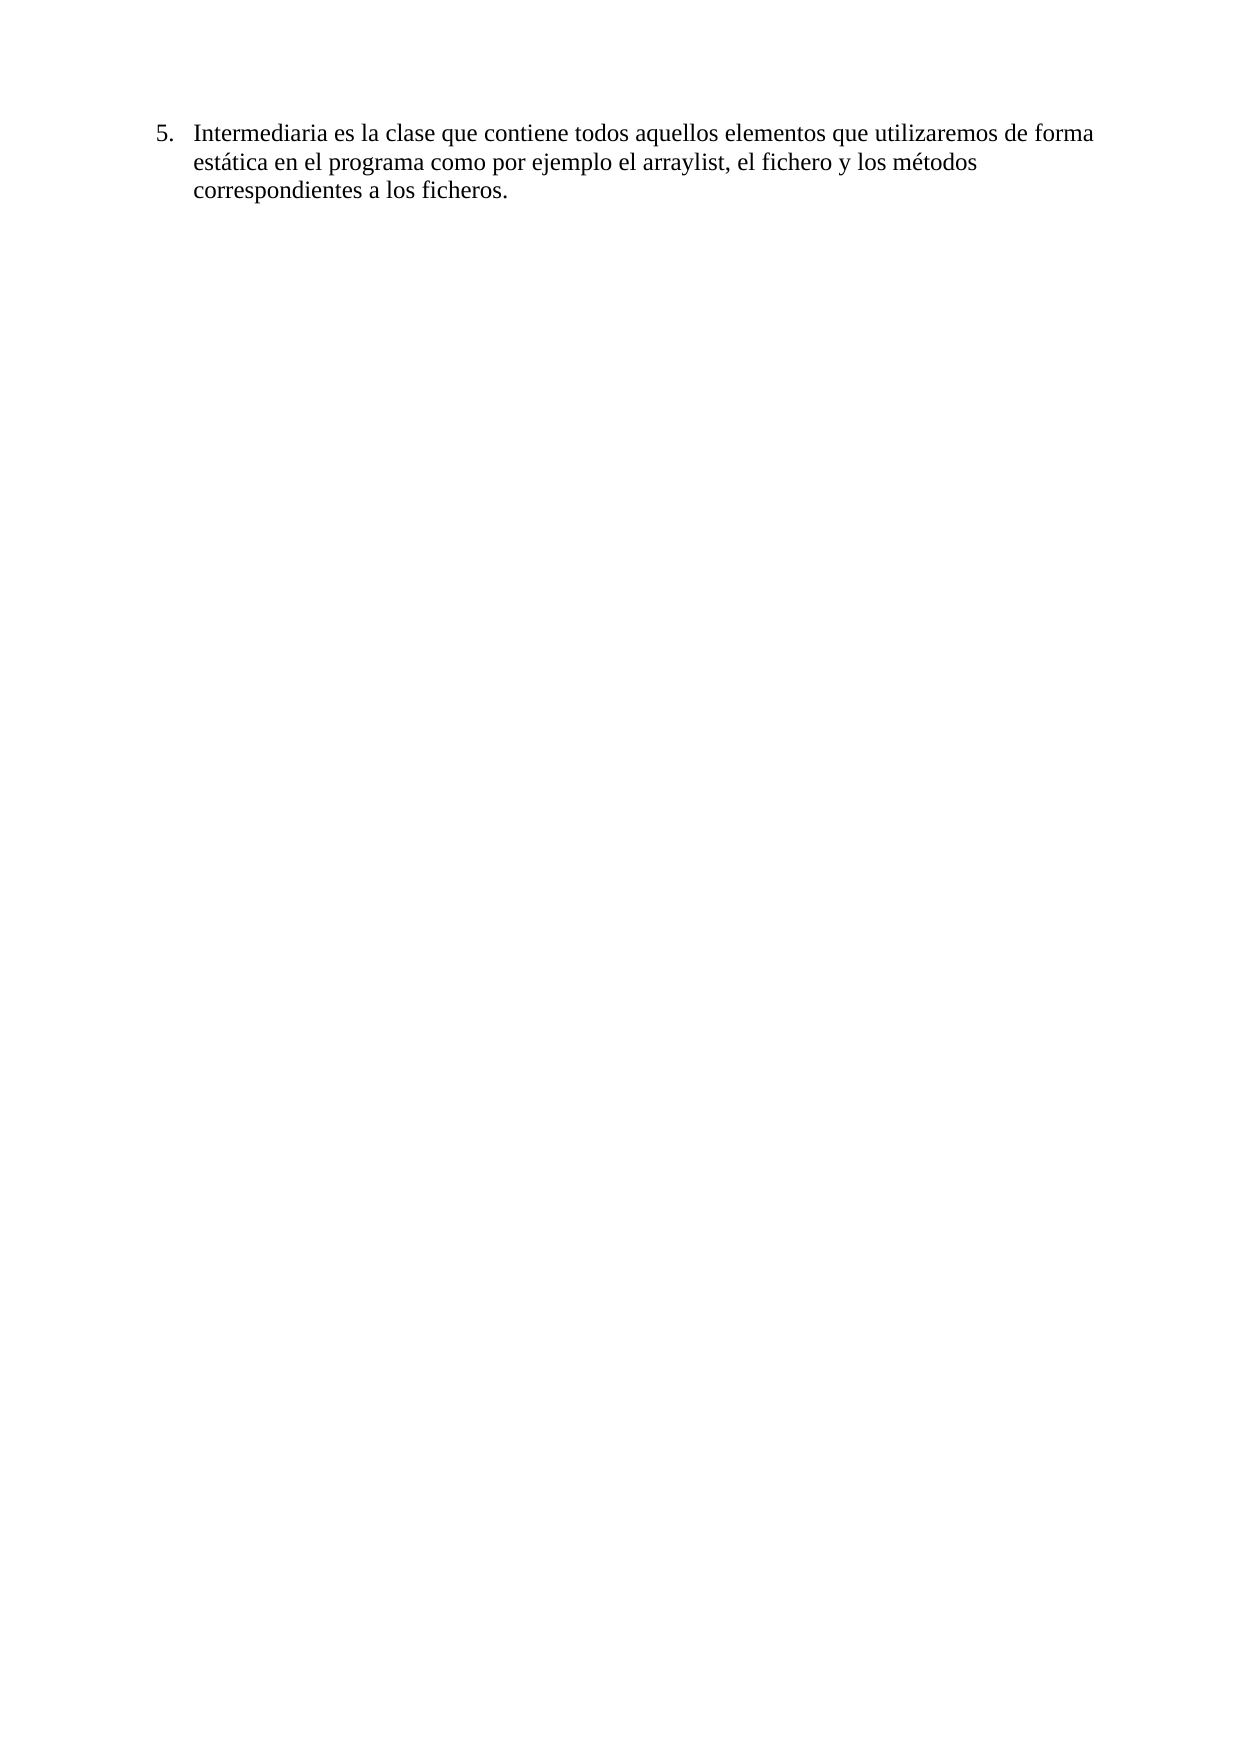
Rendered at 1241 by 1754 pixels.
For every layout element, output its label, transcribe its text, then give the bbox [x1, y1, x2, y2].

list Intermediaria es la clase que contiene todos aquellos elementos que utilizaremos de forma estática en el programa como por ejemplo el arraylist, el fichero y los métodos correspondientes a los ficheros. [156, 118, 1122, 204]
